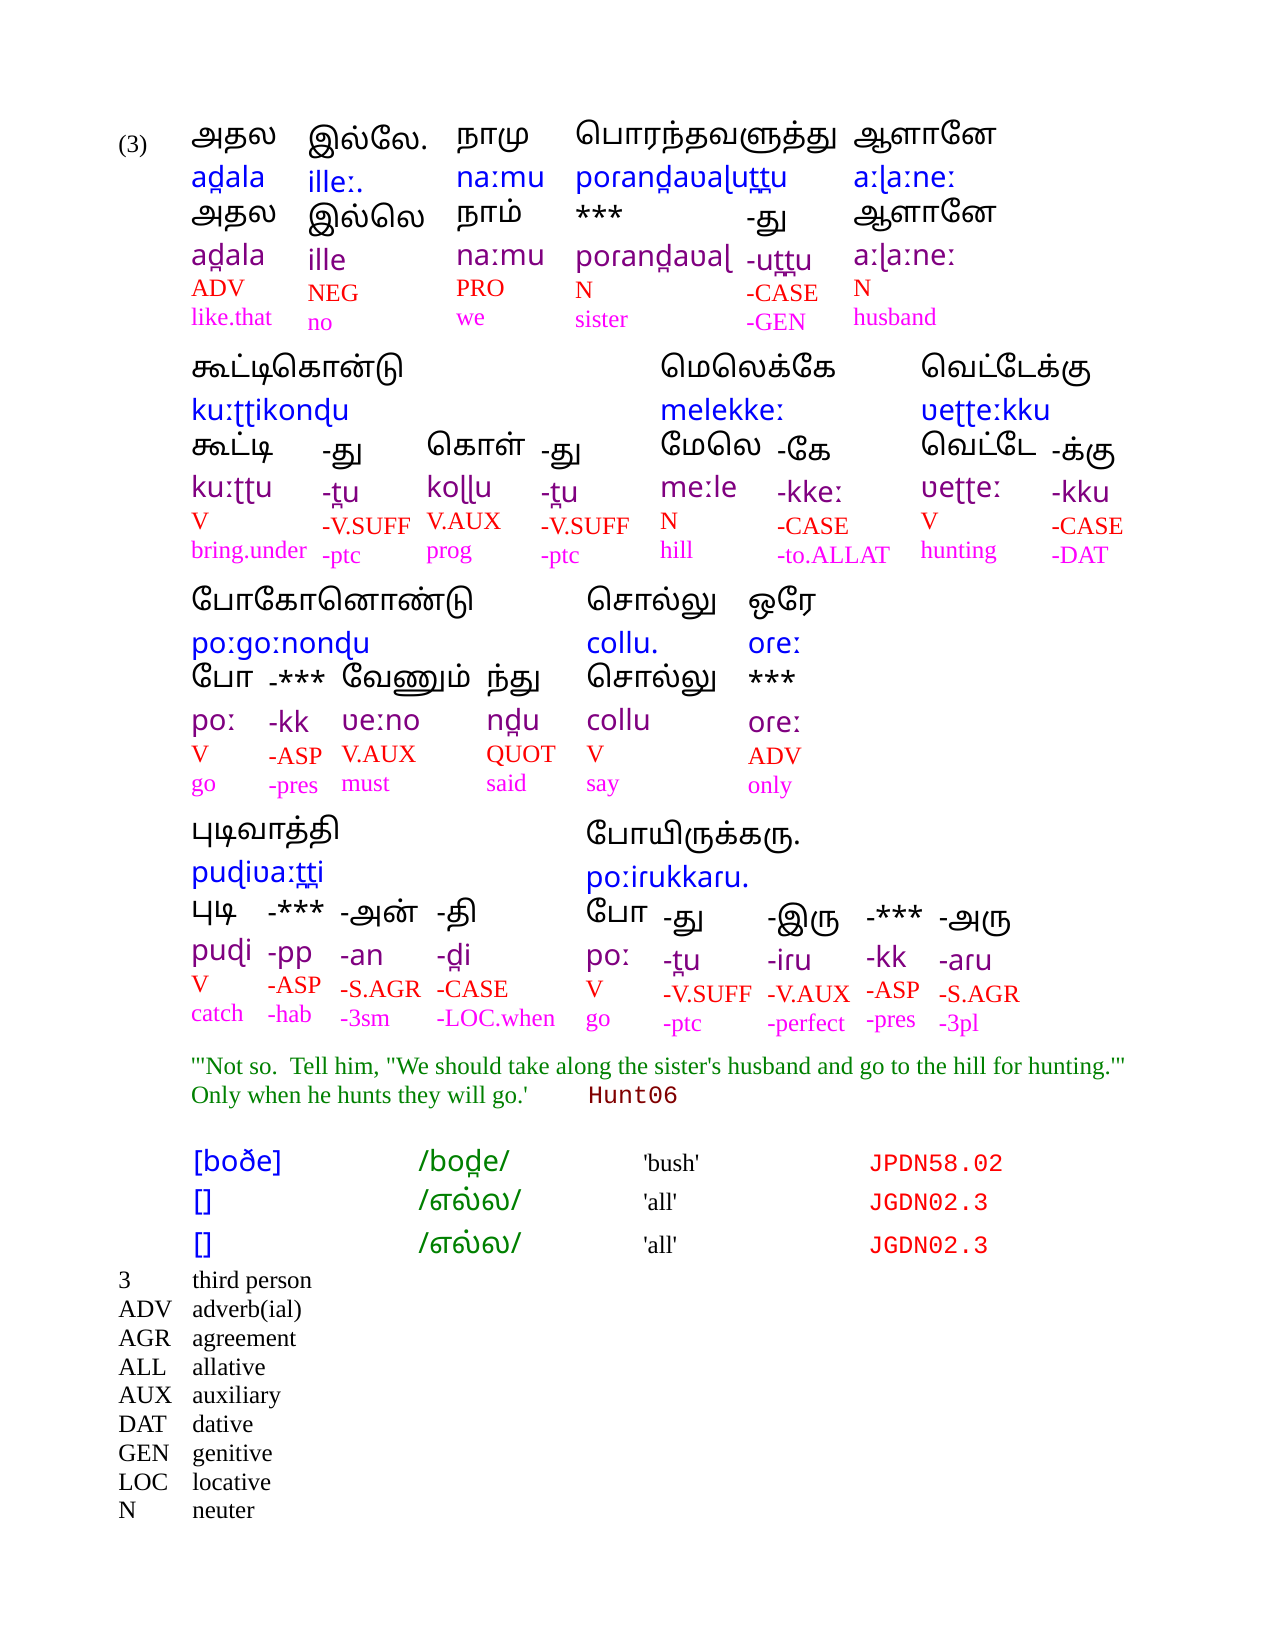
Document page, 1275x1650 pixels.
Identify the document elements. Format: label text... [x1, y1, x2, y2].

text ALL allative [118, 1352, 1157, 1381]
text LOC locative [118, 1467, 1157, 1496]
table_header '"Not so. Tell him, "We should take along the sister's husband and go to the hill for hunting.'" Only when he hunts they will go.' Hunt06 [191, 118, 1157, 1111]
text AUX auxiliary [118, 1381, 1157, 1409]
text [boðe] /bod̪e/ 'bush' JPDN58.02 [118, 1140, 1157, 1179]
text GEN genitive [118, 1438, 1157, 1467]
text DAT dative [118, 1409, 1157, 1438]
text ADV adverb(ial) [118, 1294, 1157, 1323]
text AGR agreement [118, 1323, 1157, 1352]
text [] /எல்ல/ 'all' JGDN02.3 [118, 1179, 1157, 1222]
text [] /எல்ல/ 'all' JGDN02.3 [118, 1222, 1157, 1266]
text 3 third person [118, 1266, 1157, 1294]
text N neuter [118, 1496, 1157, 1524]
table_header (3) [118, 118, 191, 1111]
